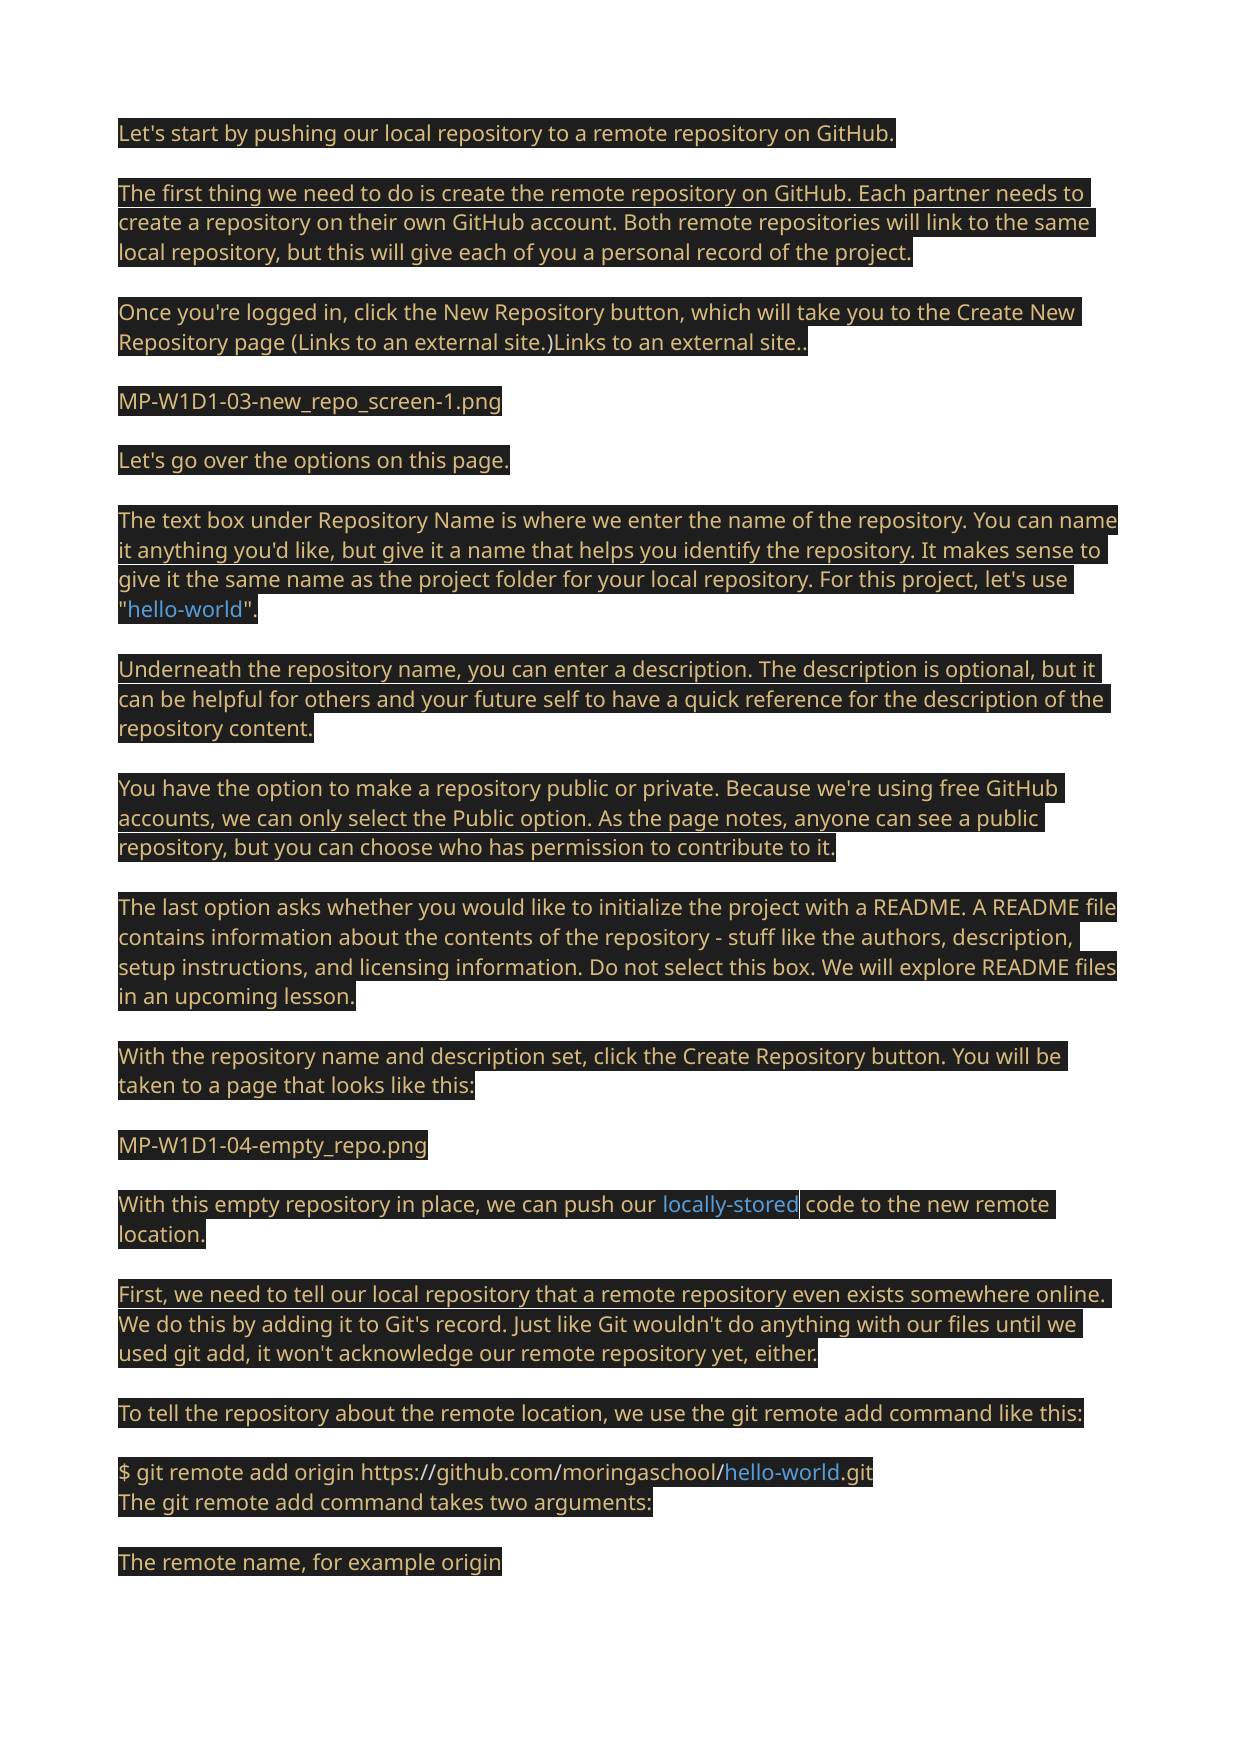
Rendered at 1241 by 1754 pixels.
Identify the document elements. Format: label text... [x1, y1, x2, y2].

text With the repository name and description set, click the Create Repository button. You will be taken to a page that looks like this: [118, 1041, 1122, 1100]
text Once you're logged in, click the New Repository button, which will take you to the Create New Repository page (Links to an external site.)Links to an external site.. [118, 297, 1122, 356]
text You have the option to make a repository public or private. Because we're using free GitHub accounts, we can only select the Public option. As the page notes, anyone can see a public repository, but you can choose who has permission to contribute to it. [118, 773, 1122, 862]
text MP-W1D1-04-empty_repo.png [118, 1130, 1122, 1160]
text MP-W1D1-03-new_repo_screen-1.png [118, 386, 1122, 416]
text The remote name, for example origin [118, 1547, 1122, 1576]
text The last option asks whether you would like to initialize the project with a README. A README file contains information about the contents of the repository - stuff like the authors, description, setup instructions, and licensing information. Do not select this box. We will explore README files in an upcoming lesson. [118, 892, 1122, 1011]
text Underneath the repository name, you can enter a description. The description is optional, but it can be helpful for others and your future self to have a quick reference for the description of the repository content. [118, 654, 1122, 743]
text $ git remote add origin https://github.com/moringaschool/hello-world.git [118, 1457, 1122, 1487]
text Let's start by pushing our local repository to a remote repository on GitHub. [118, 118, 1122, 148]
text The git remote add command takes two arguments: [118, 1487, 1122, 1517]
text Let's go over the options on this page. [118, 445, 1122, 475]
text The text box under Repository Name is where we enter the name of the repository. You can name it anything you'd like, but give it a name that helps you identify the repository. It makes sense to give it the same name as the project folder for your local repository. For this project, let's use "hello-world". [118, 505, 1122, 624]
text First, we need to tell our local repository that a remote repository even exists somewhere online. We do this by adding it to Git's record. Just like Git wouldn't do anything with our files until we used git add, it won't acknowledge our remote repository yet, either. [118, 1279, 1122, 1368]
text With this empty repository in place, we can push our locally-stored code to the new remote location. [118, 1189, 1122, 1249]
text To tell the repository about the remote location, we use the git remote add command like this: [118, 1398, 1122, 1428]
text The first thing we need to do is create the remote repository on GitHub. Each partner needs to create a repository on their own GitHub account. Both remote repositories will link to the same local repository, but this will give each of you a personal record of the project. [118, 178, 1122, 267]
